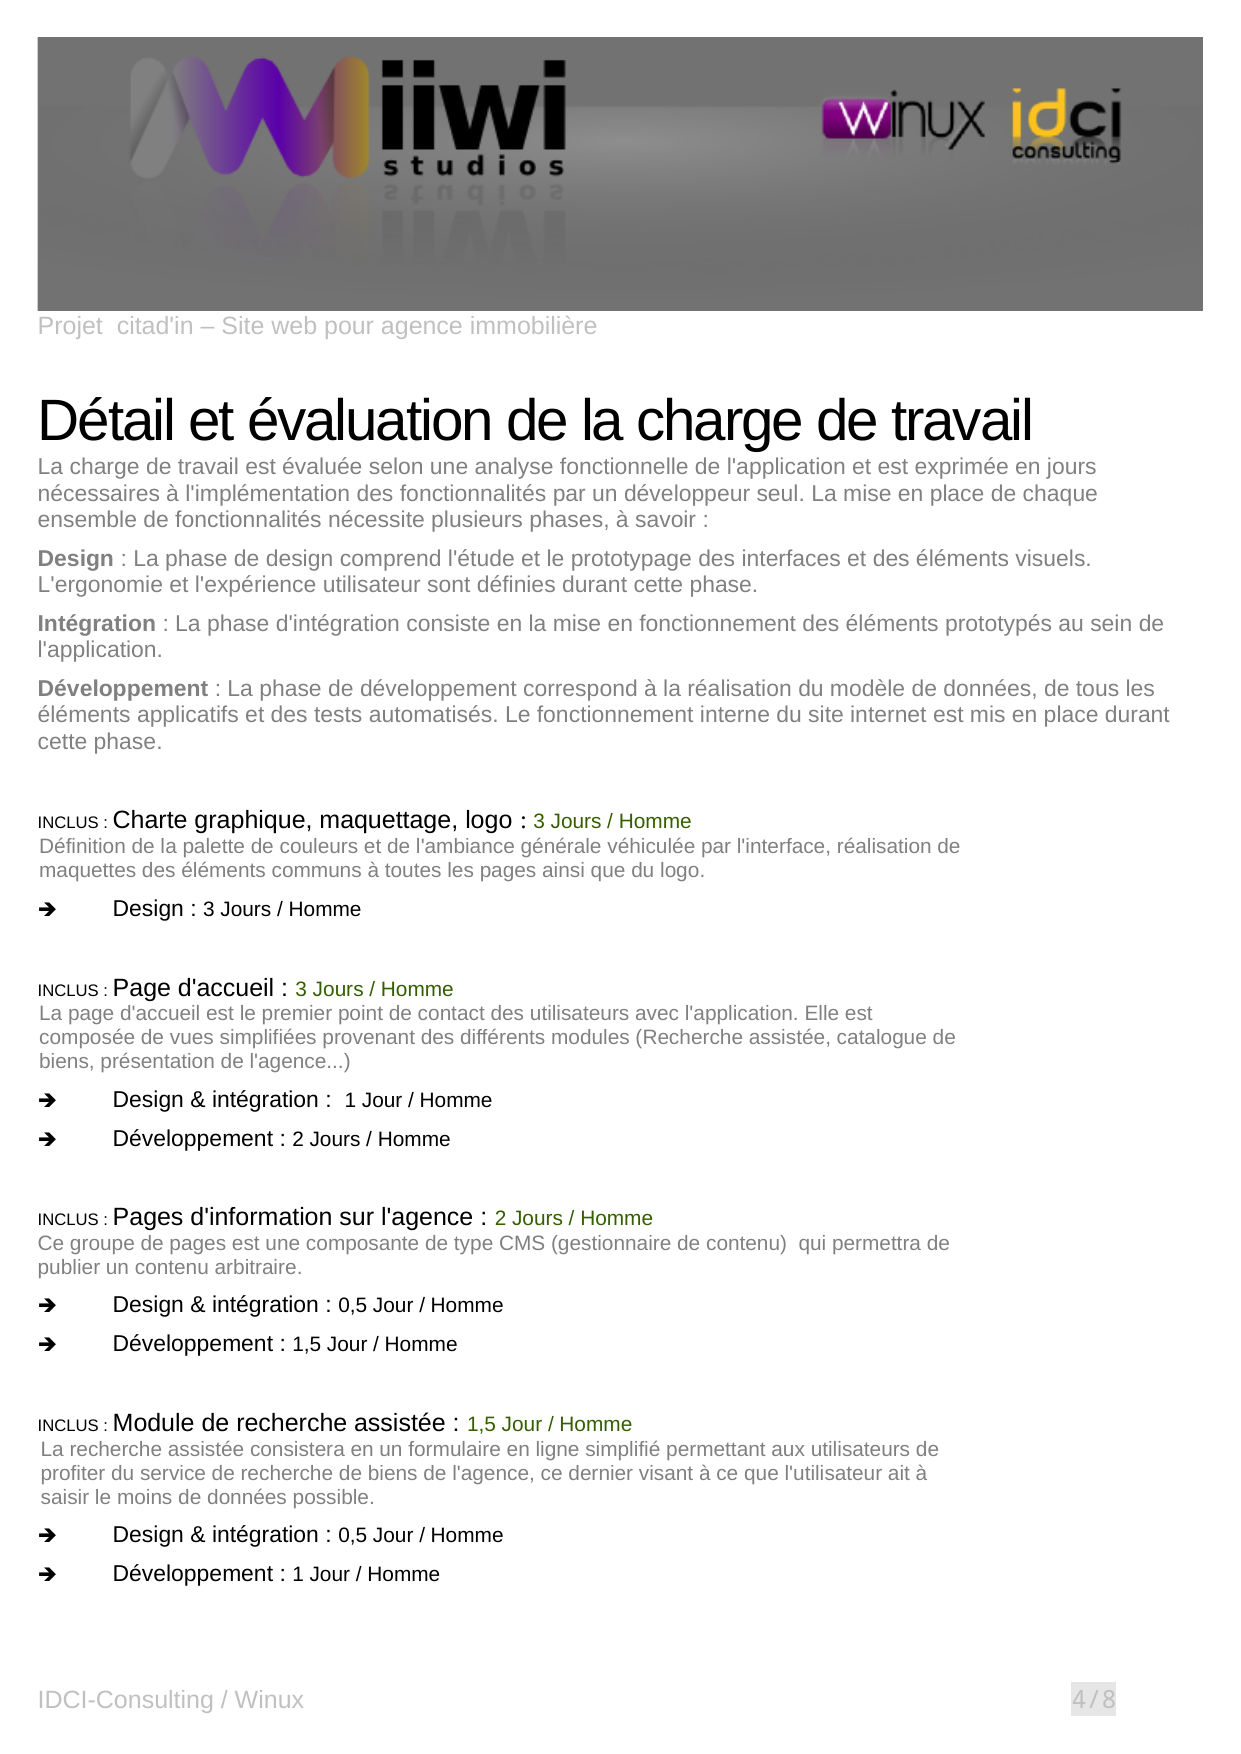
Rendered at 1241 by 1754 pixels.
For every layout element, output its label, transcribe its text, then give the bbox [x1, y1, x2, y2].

list Développement : 1 Jour / Homme [37, 1560, 969, 1586]
text INCLUS : Module de recherche assistée : 1,5 Jour / Homme [37, 1408, 1203, 1437]
list Développement : 2 Jours / Homme [37, 1124, 969, 1151]
subtitle Détail et évaluation de la charge de travail [37, 386, 1203, 453]
list Développement : 1,5 Jour / Homme [37, 1330, 969, 1357]
list Intégration : La phase d'intégration consiste en la mise en fonctionnement des éléments prototypés au sein de l'application. [37, 610, 1203, 663]
text INCLUS : Page d'accueil : 3 Jours / Homme [37, 972, 1203, 1001]
text Ce groupe de pages est une composante de type CMS (gestionnaire de contenu) qui permettra de publier un contenu arbitraire. [37, 1231, 969, 1279]
list Design & intégration : 0,5 Jour / Homme [37, 1521, 969, 1547]
list Design & intégration : 1 Jour / Homme [37, 1086, 969, 1112]
text INCLUS : Charte graphique, maquettage, logo : 3 Jours / Homme [37, 806, 1203, 834]
list Développement : La phase de développement correspond à la réalisation du modèle de données, de tous les éléments applicatifs et des tests automatisés. Le fonctionnement interne du site internet est mis en place durant cette phase. [37, 675, 1203, 754]
list Design & intégration : 0,5 Jour / Homme [37, 1291, 969, 1318]
text La page d'accueil est le premier point de contact des utilisateurs avec l'application. Elle est composée de vues simplifiées provenant des différents modules (Recherche assistée, catalogue de biens, présentation de l'agence...) [39, 1001, 969, 1073]
list Design : 3 Jours / Homme [37, 895, 969, 921]
text La recherche assistée consistera en un formulaire en ligne simplifié permettant aux utilisateurs de profiter du service de recherche de biens de l'agence, ce dernier visant à ce que l'utilisateur ait à saisir le moins de données possible. [40, 1437, 969, 1508]
picture [37, 37, 1203, 311]
text INCLUS : Pages d'information sur l'agence : 2 Jours / Homme [37, 1202, 1203, 1231]
text Définition de la palette de couleurs et de l'ambiance générale véhiculée par l'interface, réalisation de maquettes des éléments communs à toutes les pages ainsi que du logo. [39, 834, 969, 882]
text La charge de travail est évaluée selon une analyse fonctionnelle de l'application et est exprimée en jours nécessaires à l'implémentation des fonctionnalités par un développeur seul. La mise en place de chaque ensemble de fonctionnalités nécessite plusieurs phases, à savoir : [37, 453, 1203, 532]
list Design : La phase de design comprend l'étude et le prototypage des interfaces et des éléments visuels. L'ergonomie et l'expérience utilisateur sont définies durant cette phase. [37, 545, 1203, 597]
